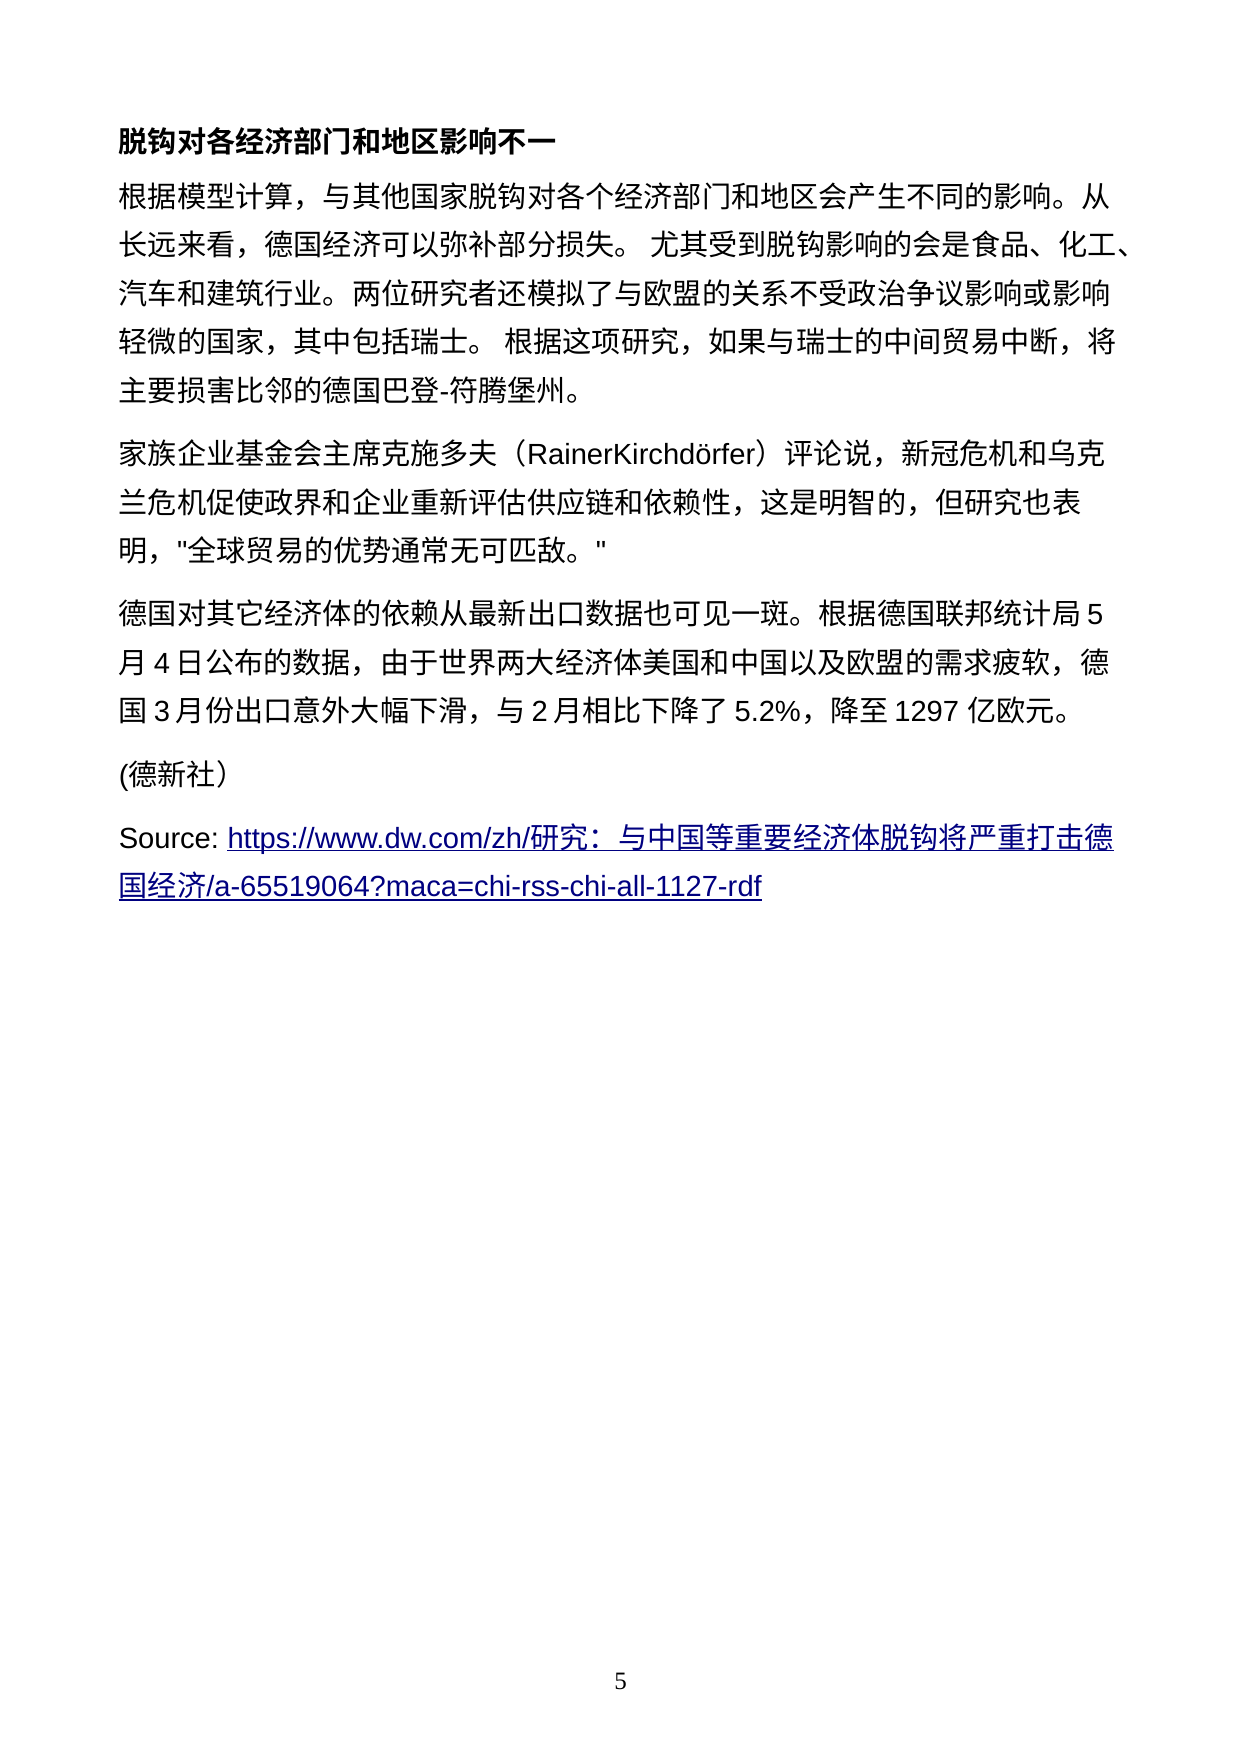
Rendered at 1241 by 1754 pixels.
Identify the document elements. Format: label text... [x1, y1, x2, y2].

text Source: https://www.dw.com/zh/研究：与中国等重要经济体脱钩将严重打击德国经济/a-65519064?maca=chi-rss-chi-all-1127-rdf [118, 814, 1122, 905]
text (德新社） [118, 751, 1122, 793]
text 家族企业基金会主席克施多夫（RainerKirchdörfer）评论说，新冠危机和乌克兰危机促使政界和企业重新评估供应链和依赖性，这是明智的，但研究也表明，"全球贸易的优势通常无可匹敌。" [118, 431, 1122, 570]
subtitle 脱钩对各经济部门和地区影响不一 [118, 118, 1122, 161]
text 德国对其它经济体的依赖从最新出口数据也可见一斑。根据德国联邦统计局5月4日公布的数据，由于世界两大经济体美国和中国以及欧盟的需求疲软，德国3月份出口意外大幅下滑，与2月相比下降了5.2%，降至1297 亿欧元。 [118, 591, 1122, 730]
text 根据模型计算，与其他国家脱钩对各个经济部门和地区会产生不同的影响。从长远来看，德国经济可以弥补部分损失。 尤其受到脱钩影响的会是食品、化工、汽车和建筑行业。两位研究者还模拟了与欧盟的关系不受政治争议影响或影响轻微的国家，其中包括瑞士。 根据这项研究，如果与瑞士的中间贸易中断，将主要损害比邻的德国巴登-符腾堡州。 [118, 173, 1122, 410]
